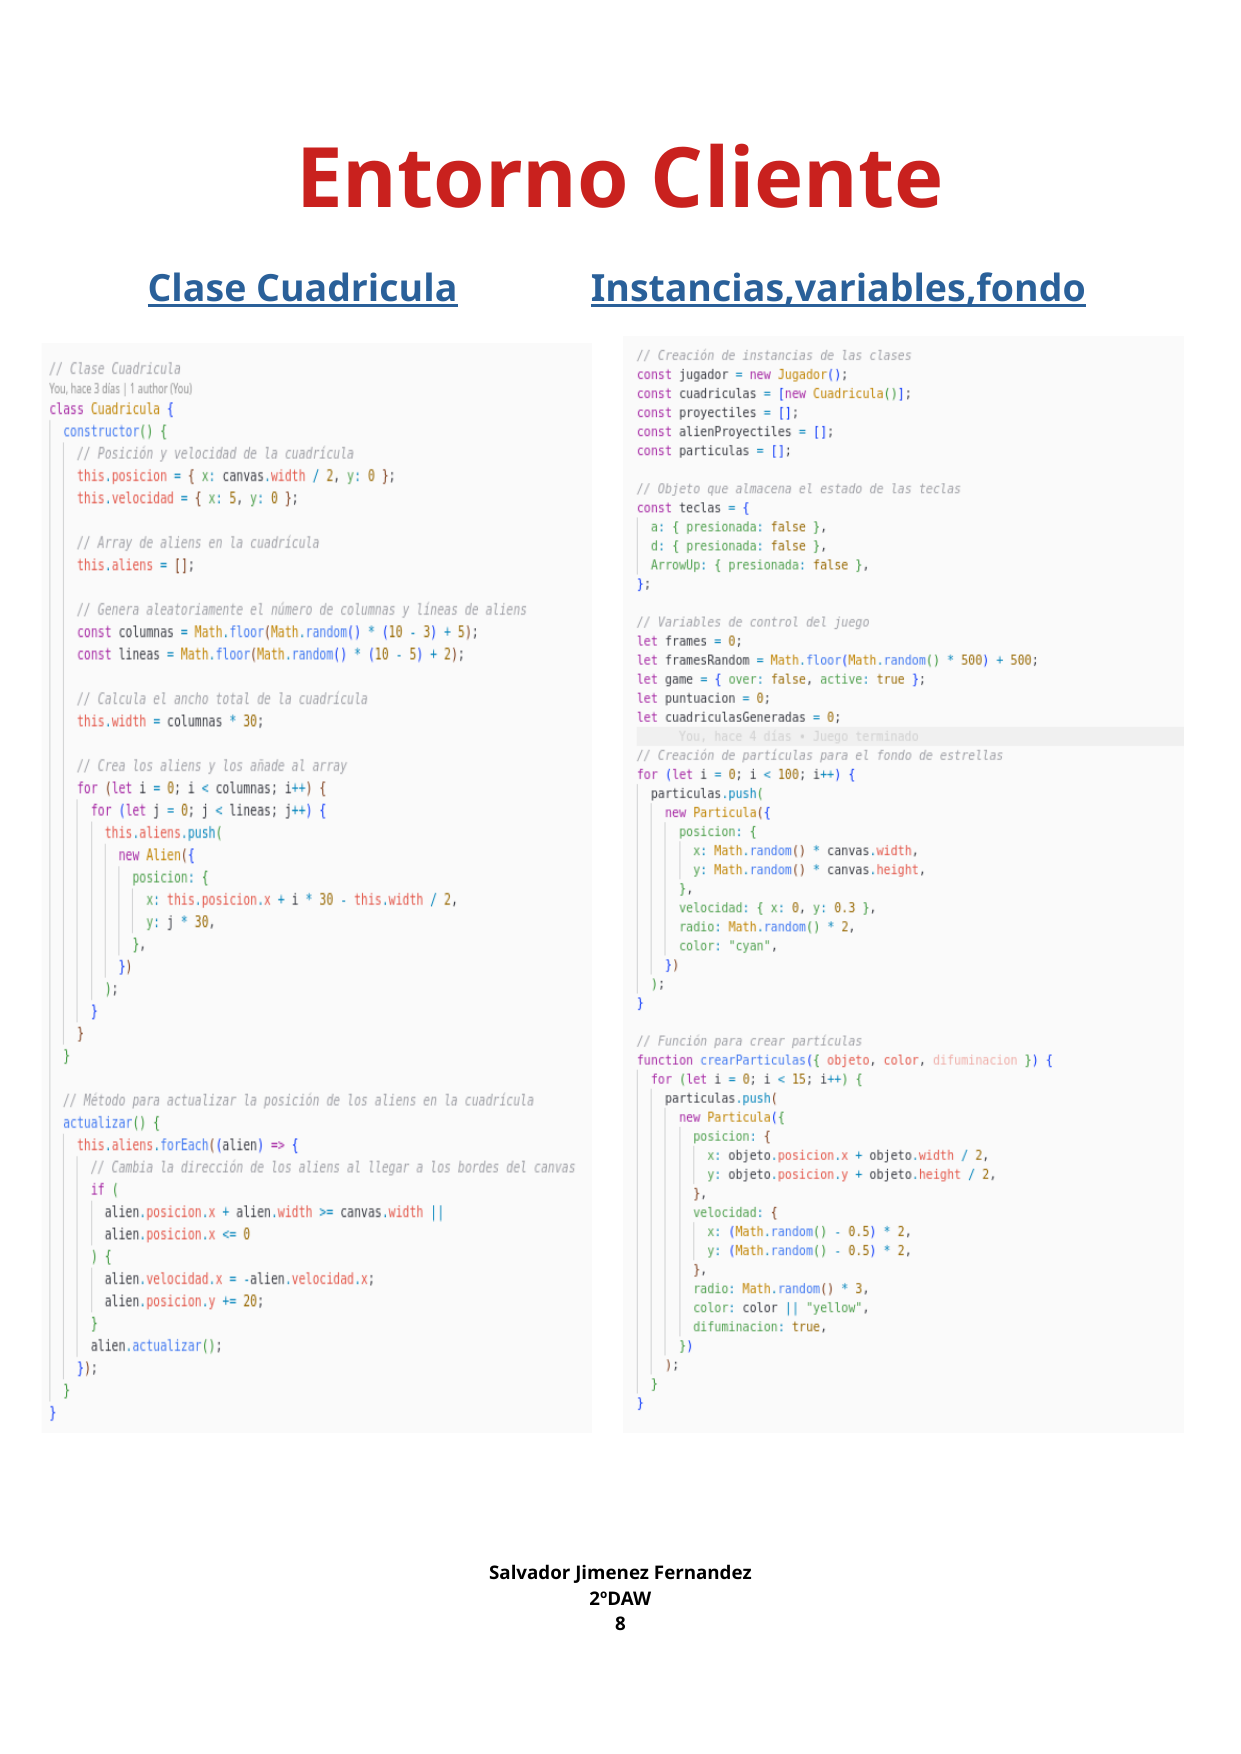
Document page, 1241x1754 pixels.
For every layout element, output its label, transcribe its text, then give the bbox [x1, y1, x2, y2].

text Clase Cuadricula Instancias,variables,fondo [118, 261, 1122, 312]
picture [623, 336, 1184, 1433]
picture [41, 343, 592, 1433]
